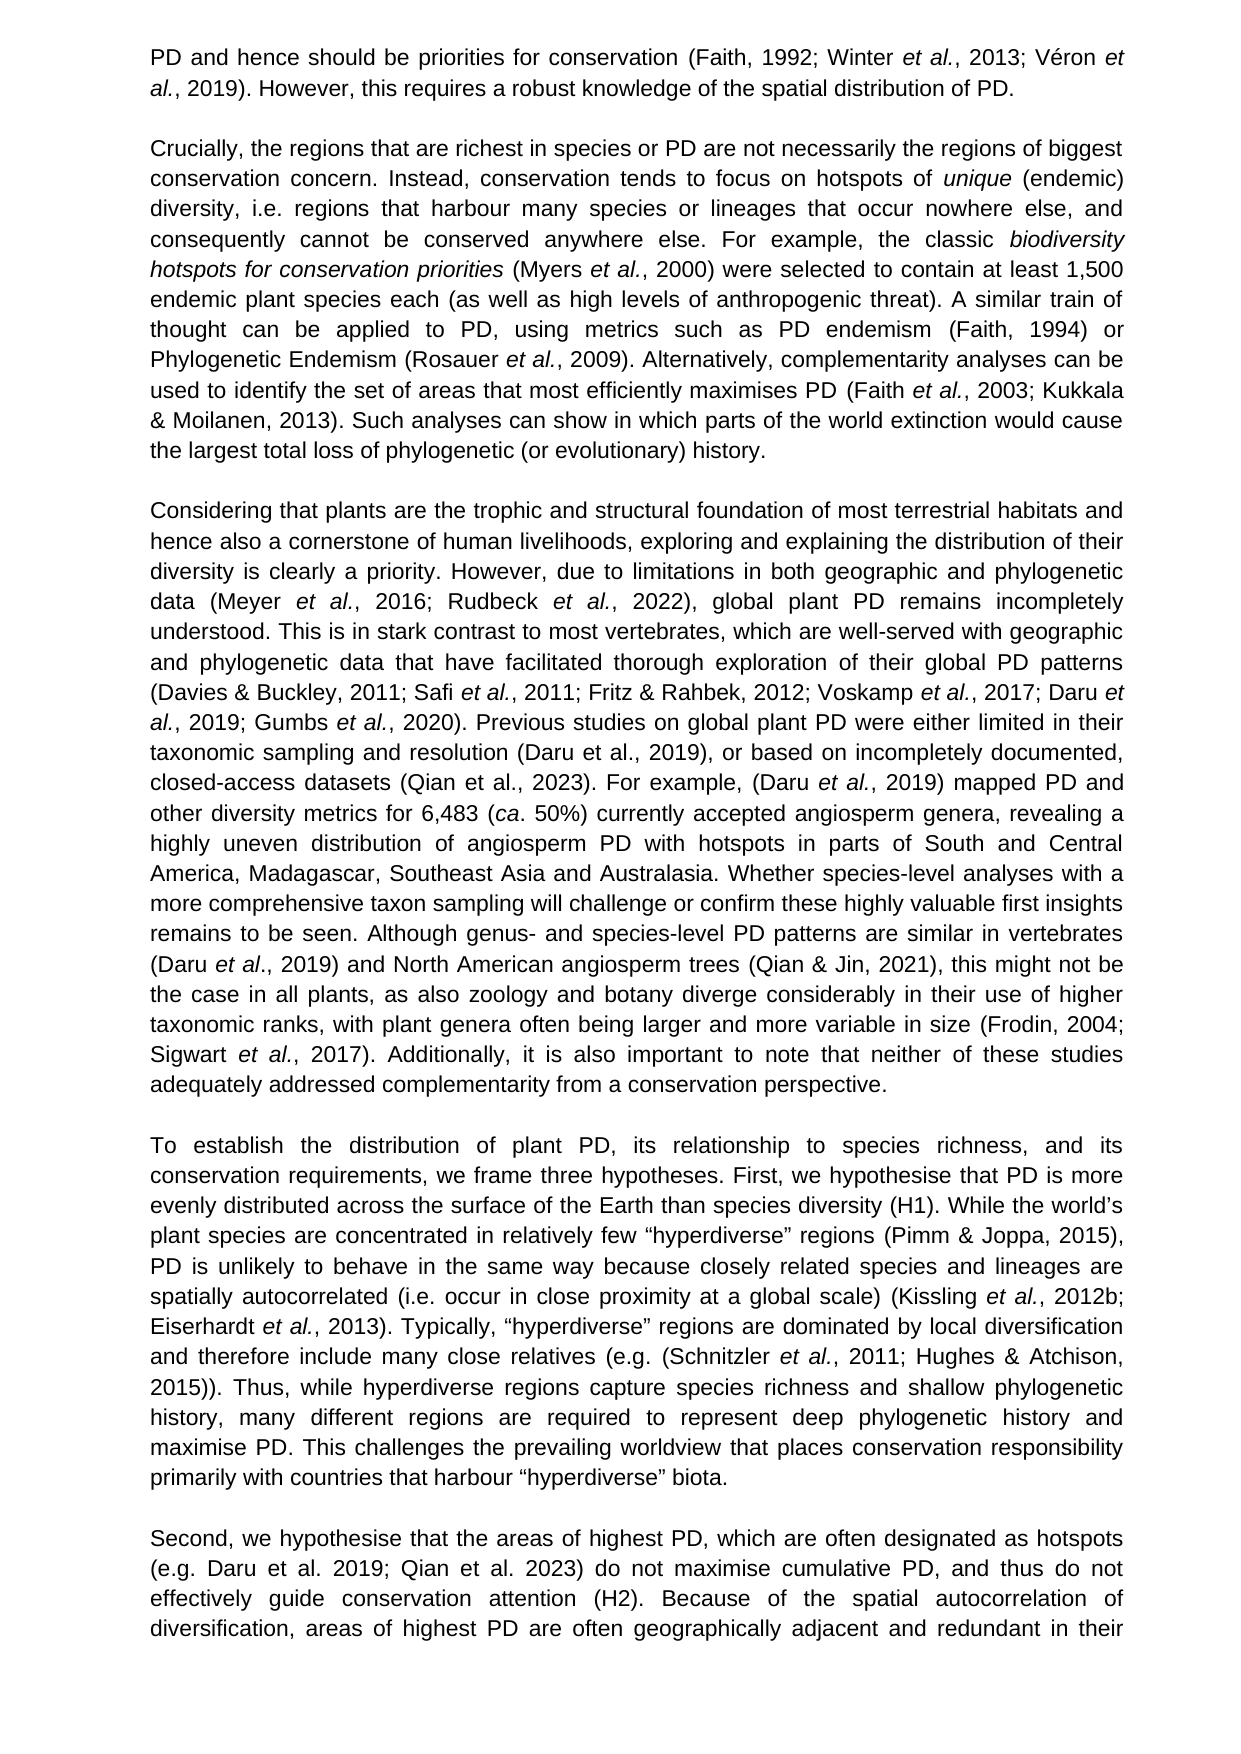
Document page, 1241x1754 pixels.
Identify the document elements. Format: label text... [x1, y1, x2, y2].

text Crucially, the regions that are richest in species or PD are not necessarily the regions of biggest conservation concern. Instead, conservation tends to focus on hotspots of unique (endemic) diversity, i.e. regions that harbour many species or lineages that occur nowhere else, and consequently cannot be conserved anywhere else. For example, the classic biodiversity hotspots for conservation priorities (Myers et al., 2000) were selected to contain at least 1,500 endemic plant species each (as well as high levels of anthropogenic threat). A similar train of thought can be applied to PD, using metrics such as PD endemism (Faith, 1994) or Phylogenetic Endemism (Rosauer et al., 2009). Alternatively, complementarity analyses can be used to identify the set of areas that most efficiently maximises PD (Faith et al., 2003; Kukkala & Moilanen, 2013). Such analyses can show in which parts of the world extinction would cause the largest total loss of phylogenetic (or evolutionary) history. [150, 135, 1124, 463]
text To establish the distribution of plant PD, its relationship to species richness, and its conservation requirements, we frame three hypotheses. First, we hypothesise that PD is more evenly distributed across the surface of the Earth than species diversity (H1). While the world’s plant species are concentrated in relatively few “hyperdiverse” regions (Pimm & Joppa, 2015), PD is unlikely to behave in the same way because closely related species and lineages are spatially autocorrelated (i.e. occur in close proximity at a global scale) (Kissling et al., 2012b; Eiserhardt et al., 2013). Typically, “hyperdiverse” regions are dominated by local diversification and therefore include many close relatives (e.g. (Schnitzler et al., 2011; Hughes & Atchison, 2015)). Thus, while hyperdiverse regions capture species richness and shallow phylogenetic history, many different regions are required to represent deep phylogenetic history and maximise PD. This challenges the prevailing worldview that places conservation responsibility primarily with countries that harbour “hyperdiverse” biota. [150, 1132, 1124, 1490]
text PD and hence should be priorities for conservation (Faith, 1992; Winter et al., 2013; Véron et al., 2019). However, this requires a robust knowledge of the spatial distribution of PD. [150, 44, 1124, 101]
text Considering that plants are the trophic and structural foundation of most terrestrial habitats and hence also a cornerstone of human livelihoods, exploring and explaining the distribution of their diversity is clearly a priority. However, due to limitations in both geographic and phylogenetic data (Meyer et al., 2016; Rudbeck et al., 2022), global plant PD remains incompletely understood. This is in stark contrast to most vertebrates, which are well-served with geographic and phylogenetic data that have facilitated thorough exploration of their global PD patterns (Davies & Buckley, 2011; Safi et al., 2011; Fritz & Rahbek, 2012; Voskamp et al., 2017; Daru et al., 2019; Gumbs et al., 2020). Previous studies on global plant PD were either limited in their taxonomic sampling and resolution (Daru et al., 2019), or based on incompletely documented, closed-access datasets (Qian et al., 2023). For example, (Daru et al., 2019) mapped PD and other diversity metrics for 6,483 (ca. 50%) currently accepted angiosperm genera, revealing a highly uneven distribution of angiosperm PD with hotspots in parts of South and Central America, Madagascar, Southeast Asia and Australasia. Whether species-level analyses with a more comprehensive taxon sampling will challenge or confirm these highly valuable first insights remains to be seen. Although genus- and species-level PD patterns are similar in vertebrates (Daru et al., 2019) and North American angiosperm trees (Qian & Jin, 2021), this might not be the case in all plants, as also zoology and botany diverge considerably in their use of higher taxonomic ranks, with plant genera often being larger and more variable in size (Frodin, 2004; Sigwart et al., 2017). Additionally, it is also important to note that neither of these studies adequately addressed complementarity from a conservation perspective. [150, 497, 1124, 1098]
text Second, we hypothesise that the areas of highest PD, which are often designated as hotspots (e.g. Daru et al. 2019; Qian et al. 2023) do not maximise cumulative PD, and thus do not effectively guide conservation attention (H2). Because of the spatial autocorrelation of diversification, areas of highest PD are often geographically adjacent and redundant in their [150, 1524, 1124, 1641]
